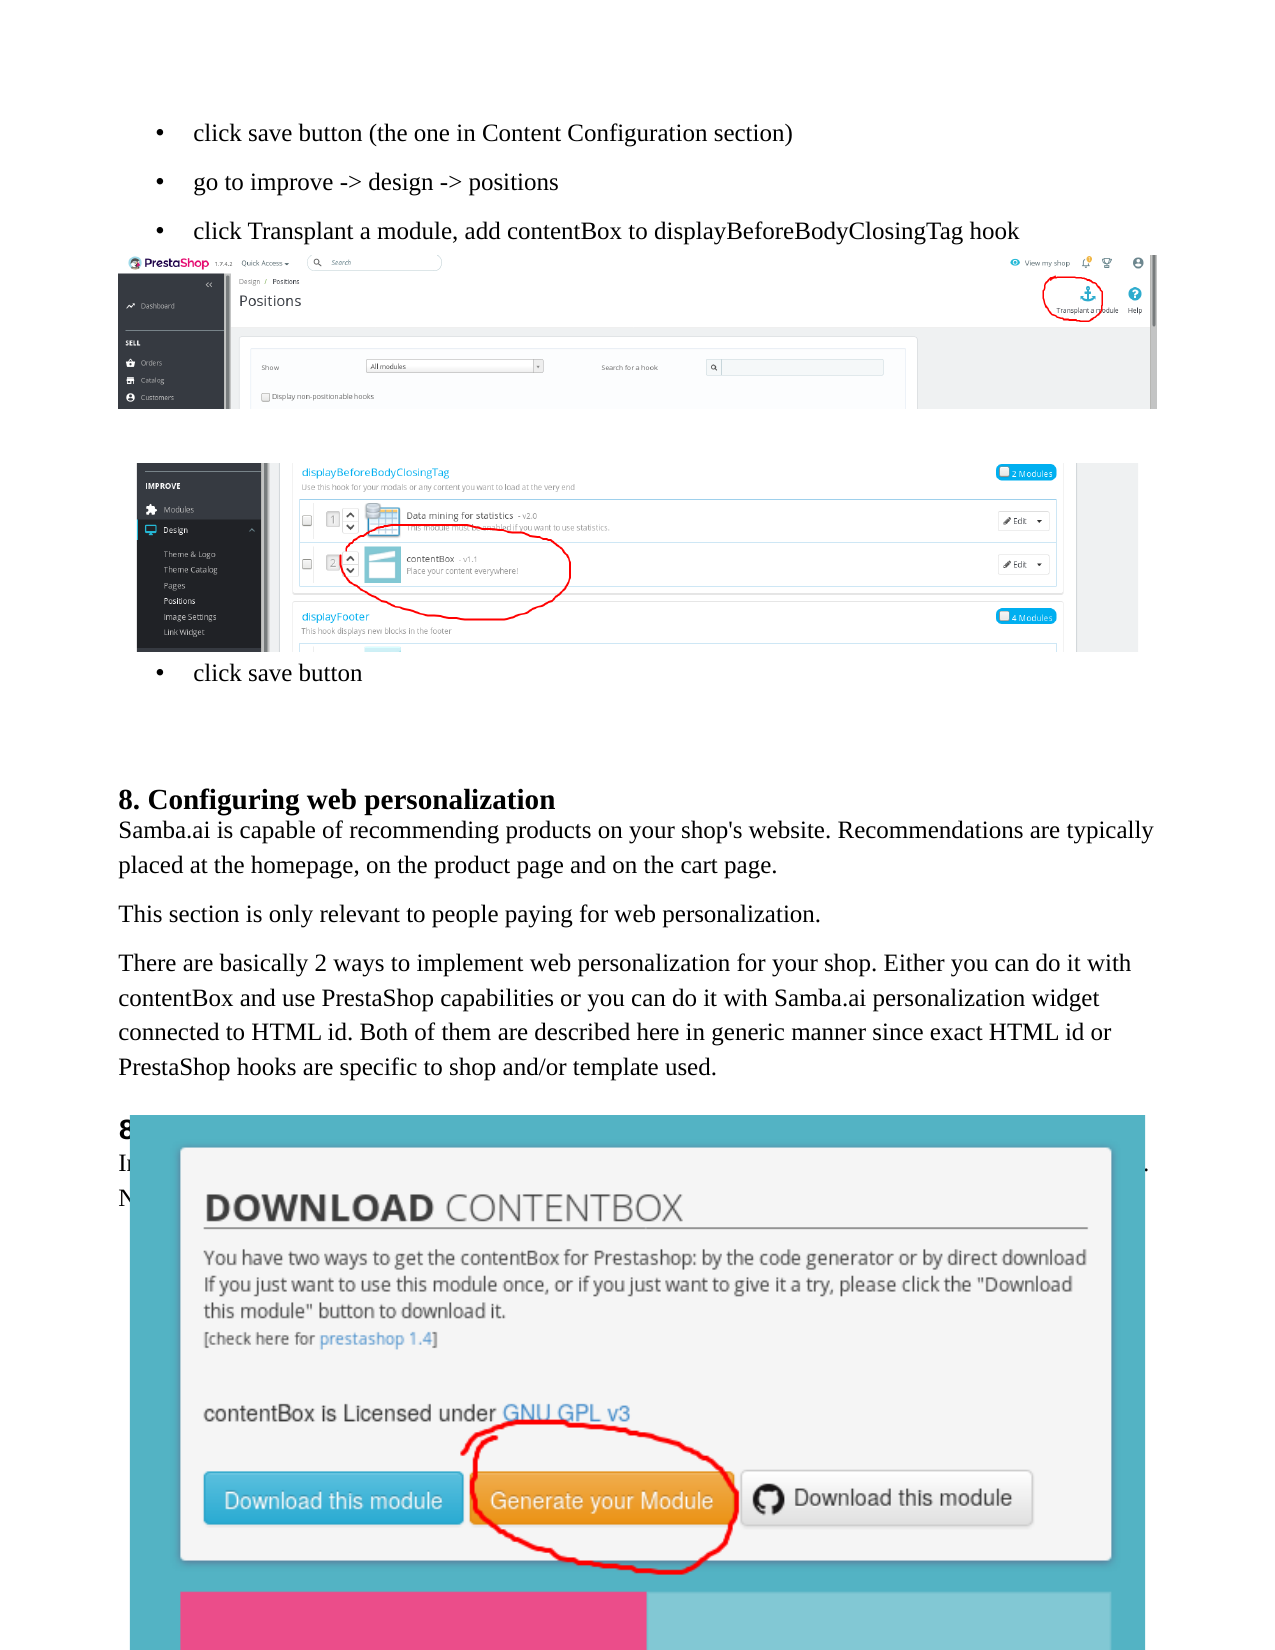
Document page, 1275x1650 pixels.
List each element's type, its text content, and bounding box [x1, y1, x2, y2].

subtitle 8. Configuring web personalization [118, 782, 1157, 816]
list click save button (the one in Content Configuration section) [156, 118, 1157, 147]
text This section is only relevant to people paying for web personalization. [118, 899, 1157, 928]
subtitle 8.1 ContentBox [1146, 1115, 1157, 1148]
text Samba.ai is capable of recommending products on your shop's website. Recommendations are typically placed at the homepage, on the product page and on the cart page. [118, 816, 1157, 879]
list click save button [156, 513, 1157, 687]
text There are basically 2 ways to implement web personalization for your shop. Either you can do it with contentBox and use PrestaShop capabilities or you can do it with Samba.ai personalization widget connected to HTML id. Both of them are described here in generic manner since exact HTML id or PrestaShop hooks are specific to shop and/or template used. [118, 948, 1157, 1080]
list click Transplant a module, add contentBox to displayBeforeBodyClosingTag hook [156, 216, 1157, 245]
list go to improve -> design -> positions [156, 167, 1157, 196]
subtitle 8.1 ContentBox [118, 1115, 129, 1148]
